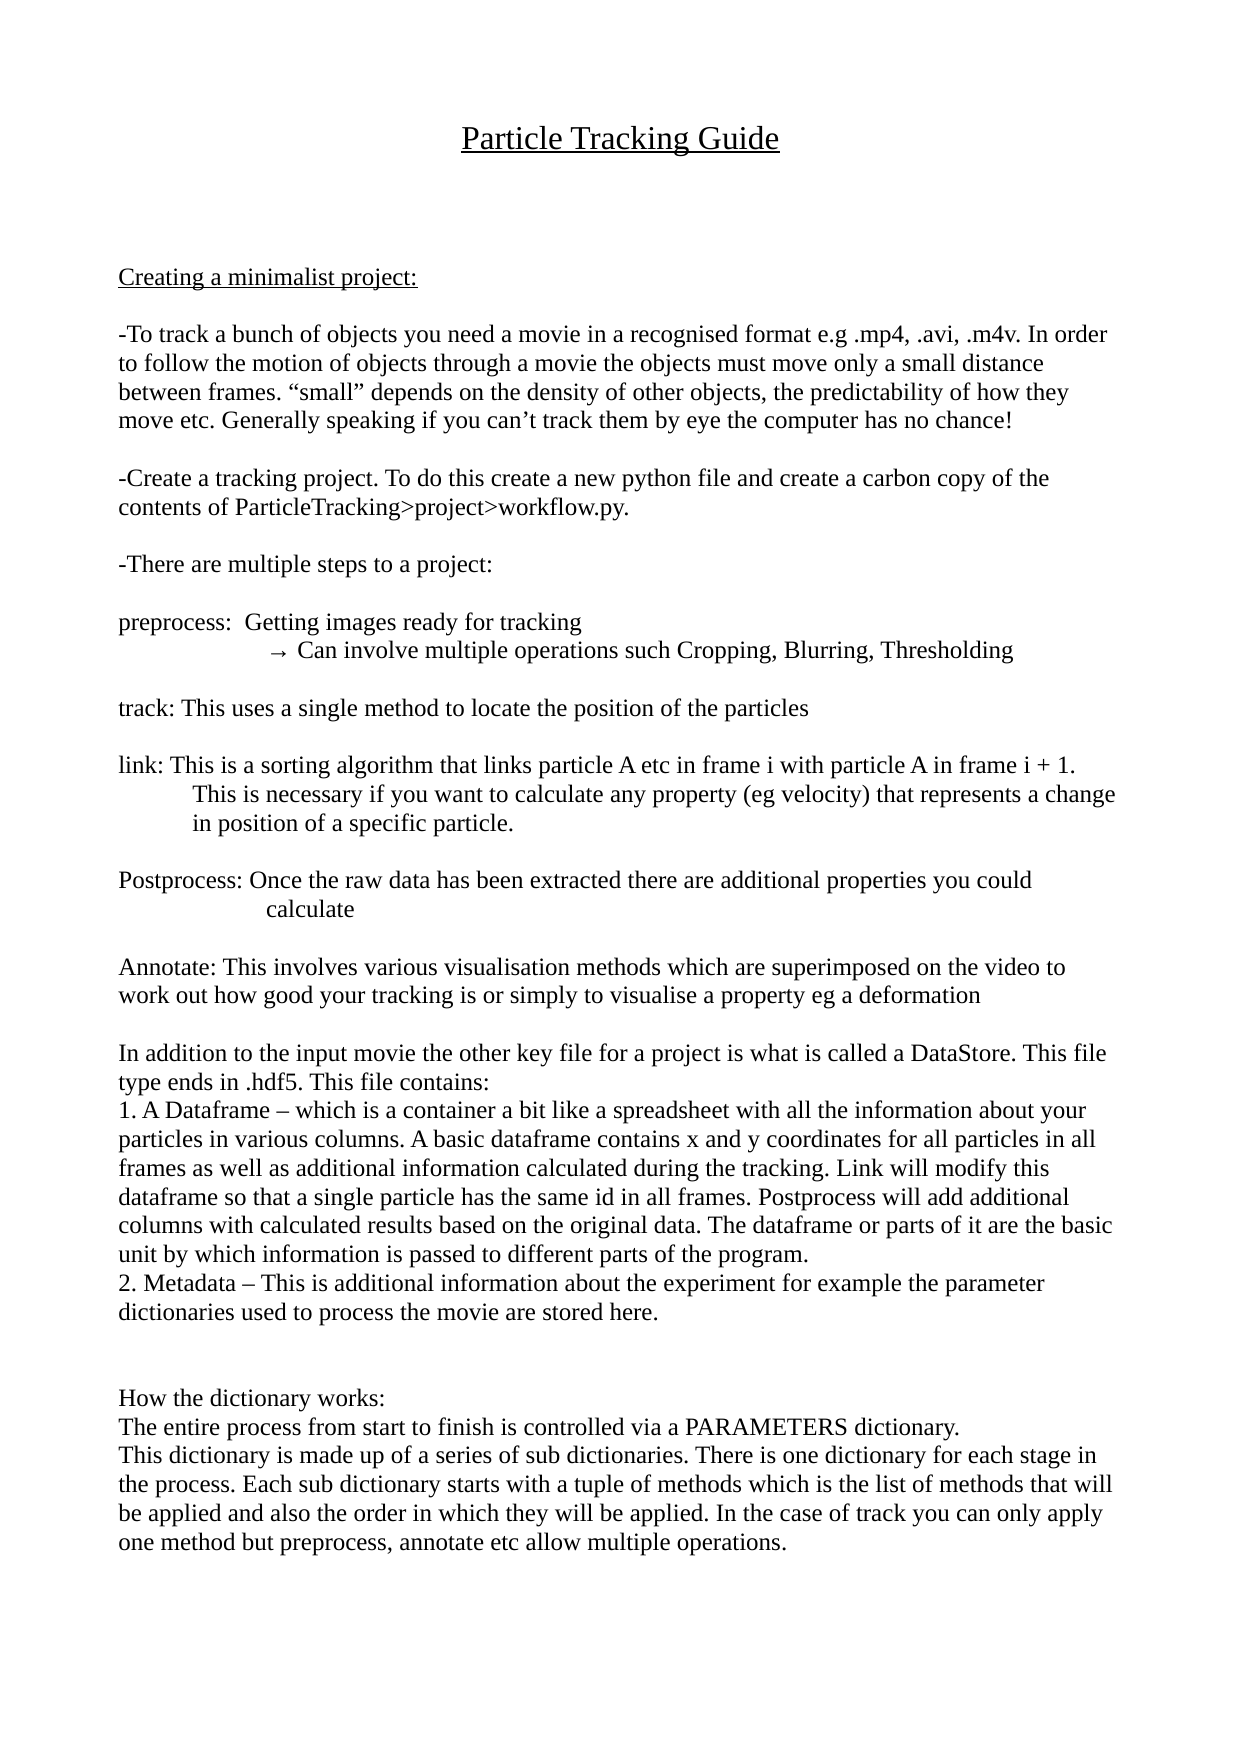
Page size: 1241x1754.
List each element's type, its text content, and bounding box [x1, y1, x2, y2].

text 1. A Dataframe – which is a container a bit like a spreadsheet with all the information about your particles in various columns. A basic dataframe contains x and y coordinates for all particles in all frames as well as additional information calculated during the tracking. Link will modify this dataframe so that a single particle has the same id in all frames. Postprocess will add additional columns with calculated results based on the original data. The dataframe or parts of it are the basic unit by which information is passed to different parts of the program. [118, 1096, 1122, 1268]
text → Can involve multiple operations such Cropping, Blurring, Thresholding [118, 636, 1122, 664]
text In addition to the input movie the other key file for a project is what is called a DataStore. This file type ends in .hdf5. This file contains: [118, 1038, 1122, 1096]
text Postprocess: Once the raw data has been extracted there are additional properties you could calculate [118, 866, 1122, 923]
text -Create a tracking project. To do this create a new python file and create a carbon copy of the contents of ParticleTracking>project>workflow.py. [118, 463, 1122, 521]
text How the dictionary works: [118, 1383, 1122, 1412]
text Creating a minimalist project: [118, 262, 1122, 291]
text Particle Tracking Guide [118, 118, 1122, 156]
text -To track a bunch of objects you need a movie in a recognised format e.g .mp4, .avi, .m4v. In order to follow the motion of objects through a movie the objects must move only a small distance between frames. “small” depends on the density of other objects, the predictability of how they move etc. Generally speaking if you can’t track them by eye the computer has no chance! [118, 319, 1122, 434]
text Annotate: This involves various visualisation methods which are superimposed on the video to work out how good your tracking is or simply to visualise a property eg a deformation [118, 952, 1122, 1009]
text -There are multiple steps to a project: [118, 549, 1122, 578]
text link: This is a sorting algorithm that links particle A etc in frame i with particle A in frame i + 1. This is necessary if you want to calculate any property (eg velocity) that represents a change in position of a specific particle. [118, 751, 1122, 837]
text The entire process from start to finish is controlled via a PARAMETERS dictionary. [118, 1412, 1122, 1441]
text preprocess: Getting images ready for tracking [118, 607, 1122, 636]
text track: This uses a single method to locate the position of the particles [118, 693, 1122, 722]
text 2. Metadata – This is additional information about the experiment for example the parameter dictionaries used to process the movie are stored here. [118, 1268, 1122, 1326]
text This dictionary is made up of a series of sub dictionaries. There is one dictionary for each stage in the process. Each sub dictionary starts with a tuple of methods which is the list of methods that will be applied and also the order in which they will be applied. In the case of track you can only apply one method but preprocess, annotate etc allow multiple operations. [118, 1441, 1122, 1556]
